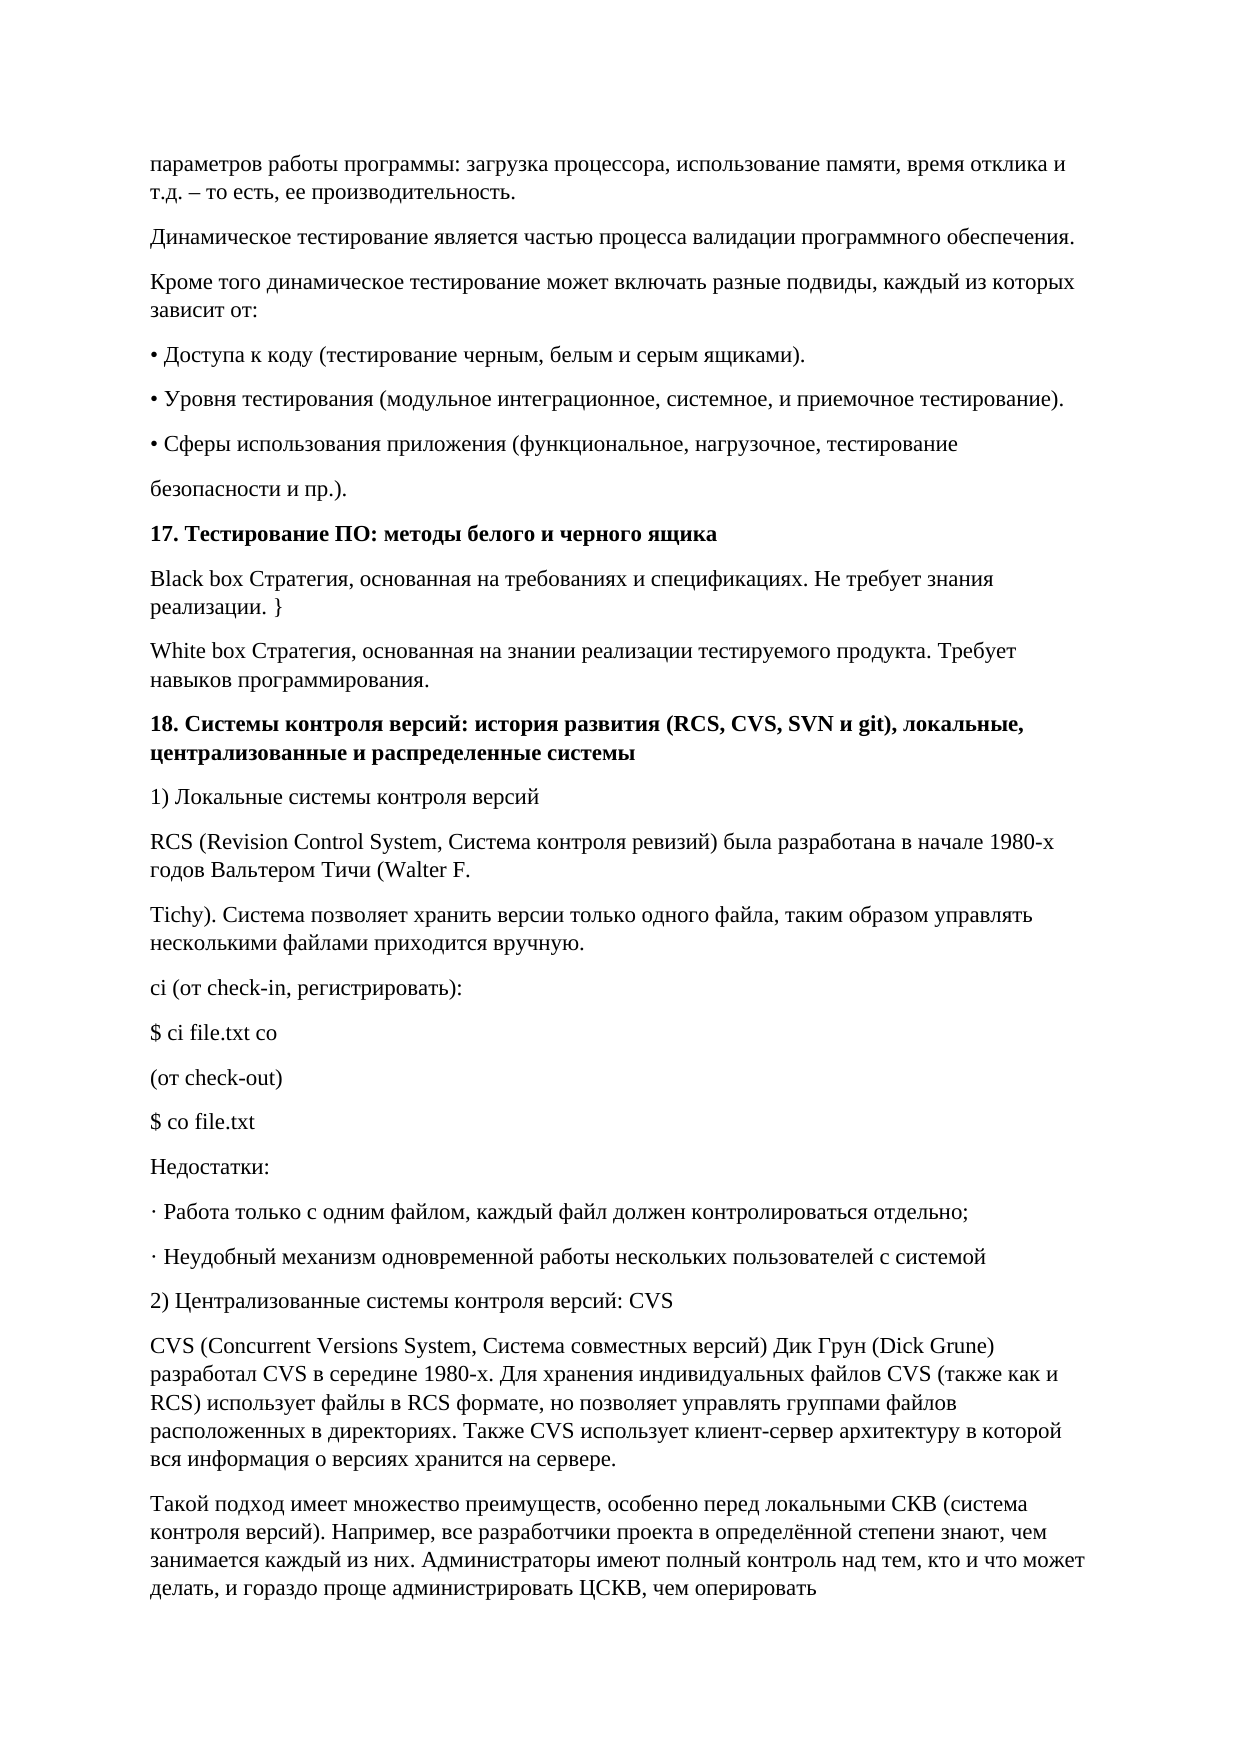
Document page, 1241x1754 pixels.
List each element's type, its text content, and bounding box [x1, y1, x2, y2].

text параметров работы программы: загрузка процессора, использование памяти, время отклика и т.д. – то есть, ее производительность. [150, 150, 1090, 204]
text · Работа только с одним файлом, каждый файл должен контролироваться отдельно; [150, 1198, 1090, 1224]
text 18. Системы контроля версий: история развития (RCS, CVS, SVN и git), локальные, централизованные и распределенные системы [150, 710, 1090, 765]
text $ ci file.txt co [150, 1019, 1090, 1045]
text 1) Локальные системы контроля версий [150, 783, 1090, 810]
text (от check-out) [150, 1063, 1090, 1090]
text безопасности и пр.). [150, 475, 1090, 501]
text Black box Стратегия, основанная на требованиях и спецификациях. Не требует знания реализации. } [150, 564, 1090, 619]
text Недостатки: [150, 1153, 1090, 1179]
text RCS (Revision Control System, Система контроля ревизий) была разработана в начале 1980-х годов Вальтером Тичи (Walter F. [150, 828, 1090, 883]
text CVS (Concurrent Versions System, Система совместных версий) Дик Грун (Dick Grune) разработал CVS в середине 1980-х. Для хранения индивидуальных файлов CVS (также как и RCS) использует файлы в RCS формате, но позволяет управлять группами файлов расположенных в директориях. Также CVS использует клиент-сервер архитектуру в которой вся информация о версиях хранится на сервере. [150, 1332, 1090, 1471]
text · Неудобный механизм одновременной работы нескольких пользователей с системой [150, 1243, 1090, 1269]
text Кроме того динамическое тестирование может включать разные подвиды, каждый из которых зависит от: [150, 268, 1090, 322]
text Tichy). Система позволяет хранить версии только одного файла, таким образом управлять несколькими файлами приходится вручную. [150, 901, 1090, 956]
text White box Стратегия, основанная на знании реализации тестируемого продукта. Требует навыков программирования. [150, 637, 1090, 692]
text 17. Тестирование ПО: методы белого и черного ящика [150, 520, 1090, 546]
text 2) Централизованные системы контроля версий: CVS [150, 1287, 1090, 1314]
text Динамическое тестирование является частью процесса валидации программного обеспечения. [150, 223, 1090, 249]
text • Сферы использования приложения (функциональное, нагрузочное, тестирование [150, 430, 1090, 457]
text • Уровня тестирования (модульное интеграционное, системное, и приемочное тестирование). [150, 385, 1090, 412]
text • Доступа к коду (тестирование черным, белым и серым ящиками). [150, 341, 1090, 367]
text $ co file.txt [150, 1108, 1090, 1135]
text ci (от check-in, регистрировать): [150, 974, 1090, 1000]
text Такой подход имеет множество преимуществ, особенно перед локальными СКВ (система контроля версий). Например, все разработчики проекта в определённой степени знают, чем занимается каждый из них. Администраторы имеют полный контроль над тем, кто и что может делать, и гораздо проще администрировать ЦСКВ, чем оперировать [150, 1489, 1090, 1600]
